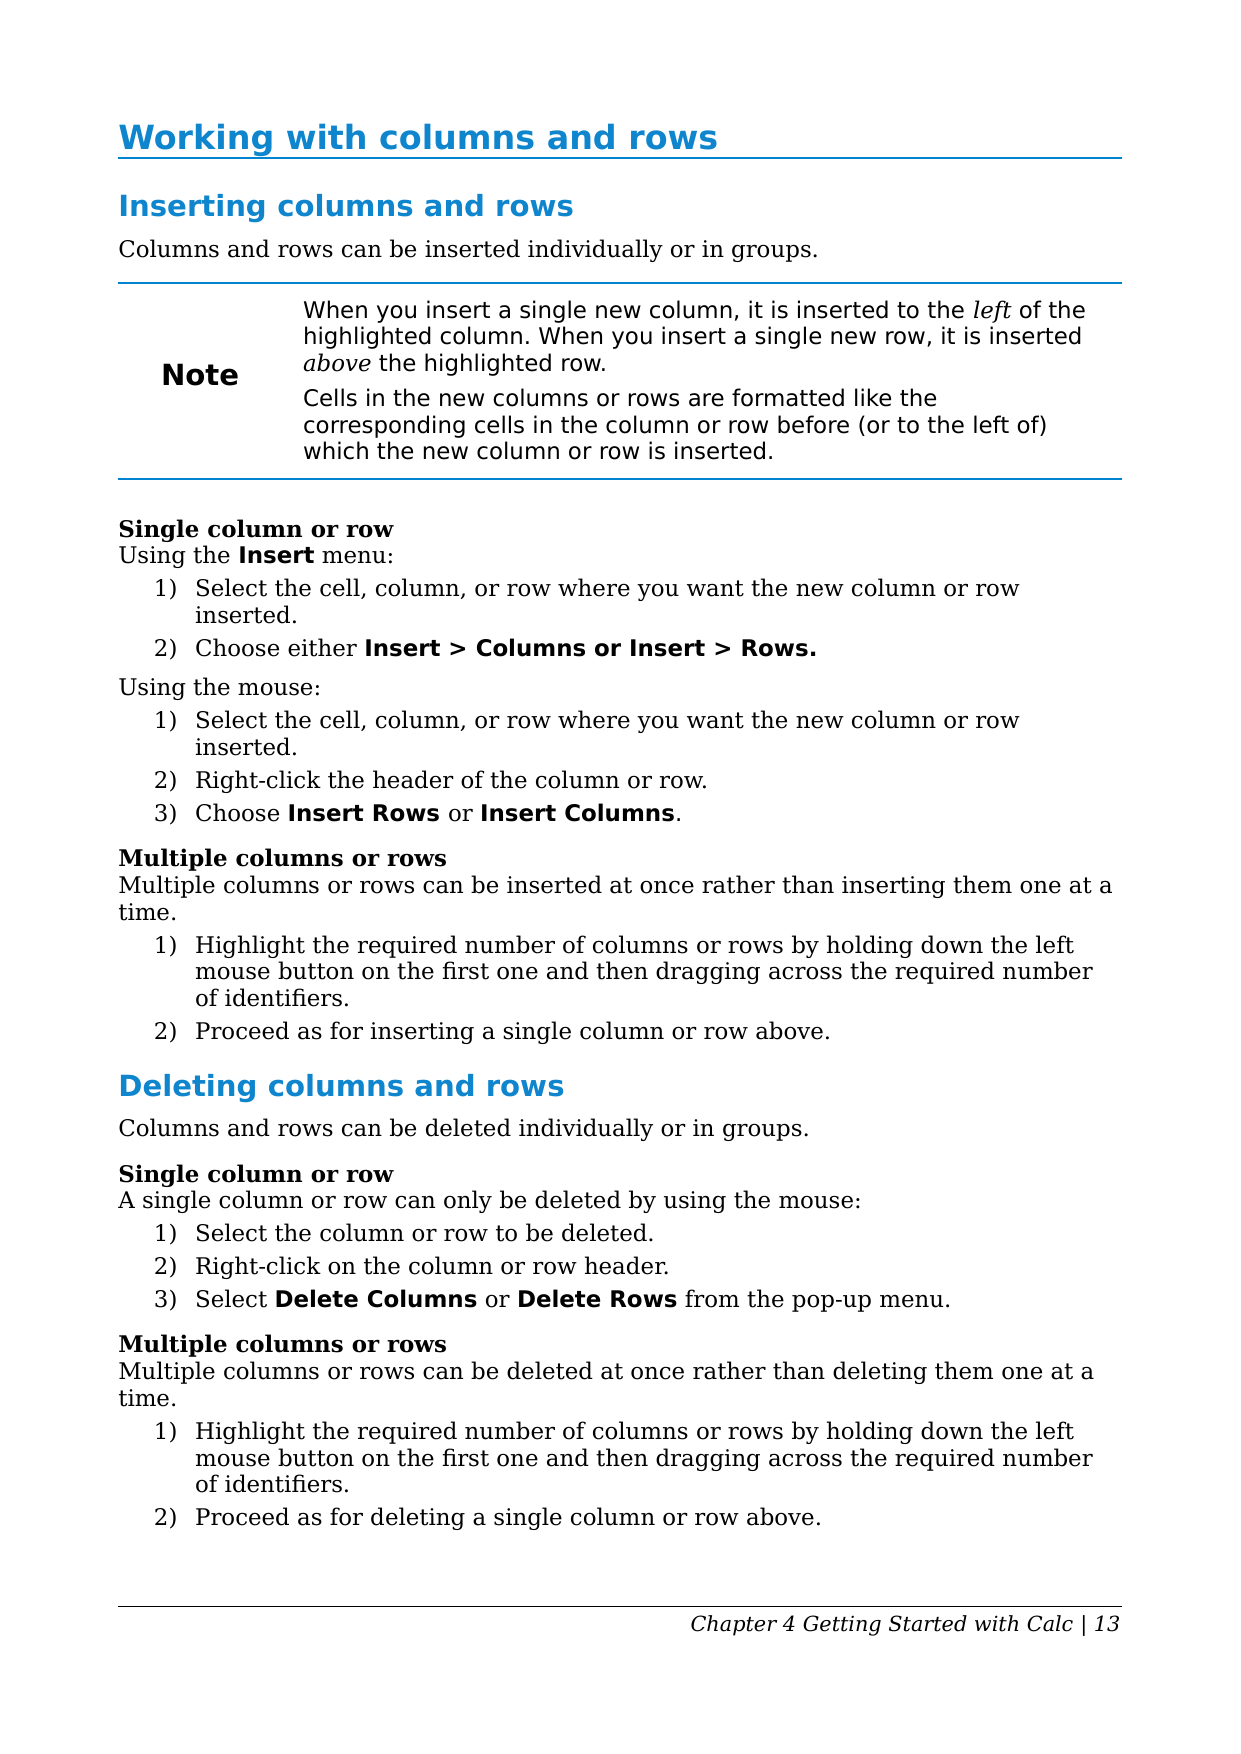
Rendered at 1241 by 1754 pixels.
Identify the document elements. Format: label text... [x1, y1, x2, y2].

list Multiple columns or rows can be inserted at once rather than inserting them one at a time. [118, 872, 1122, 925]
list Proceed as for deleting a single column or row above. [177, 1504, 1122, 1531]
list Proceed as for inserting a single column or row above. [177, 1018, 1122, 1045]
list Right-click on the column or row header. [177, 1253, 1122, 1280]
list Select Delete Columns or Delete Rows from the pop-up menu. [177, 1286, 1122, 1313]
text Single column or row [118, 516, 1122, 542]
list Select the column or row to be deleted. [177, 1220, 1122, 1247]
table_header When you insert a single new column, it is inserted to the left of the highlighted column. When you insert a single new row, it is inserted above the highlighted row. Cells in the new columns or rows are formatted like the corresponding cells in the column or row before (or to the left of) which the new column or row is inserted. [281, 284, 1122, 478]
text Multiple columns or rows [118, 845, 1122, 872]
list Choose either Insert > Columns or Insert > Rows. [177, 635, 1122, 662]
subtitle Inserting columns and rows [118, 190, 1122, 224]
list Select the cell, column, or row where you want the new column or row inserted. [177, 576, 1122, 629]
list Right-click the header of the column or row. [177, 767, 1122, 794]
list Choose Insert Rows or Insert Columns. [177, 800, 1122, 827]
table_header Note [118, 284, 281, 478]
list A single column or row can only be deleted by using the mouse: [118, 1187, 1122, 1214]
list Highlight the required number of columns or rows by holding down the left mouse button on the first one and then dragging across the required number of identifiers. [177, 1418, 1122, 1498]
list Using the mouse: [118, 674, 1122, 701]
list Multiple columns or rows can be deleted at once rather than deleting them one at a time. [118, 1358, 1122, 1412]
text Columns and rows can be inserted individually or in groups. [118, 236, 1122, 263]
list Using the Insert menu: [118, 542, 1122, 569]
subtitle Deleting columns and rows [118, 1069, 1122, 1103]
list Select the cell, column, or row where you want the new column or row inserted. [177, 707, 1122, 761]
text Columns and rows can be deleted individually or in groups. [118, 1115, 1122, 1142]
subtitle Working with columns and rows [118, 118, 1122, 157]
list Highlight the required number of columns or rows by holding down the left mouse button on the first one and then dragging across the required number of identifiers. [177, 932, 1122, 1012]
text Single column or row [118, 1160, 1122, 1187]
text Multiple columns or rows [118, 1331, 1122, 1358]
